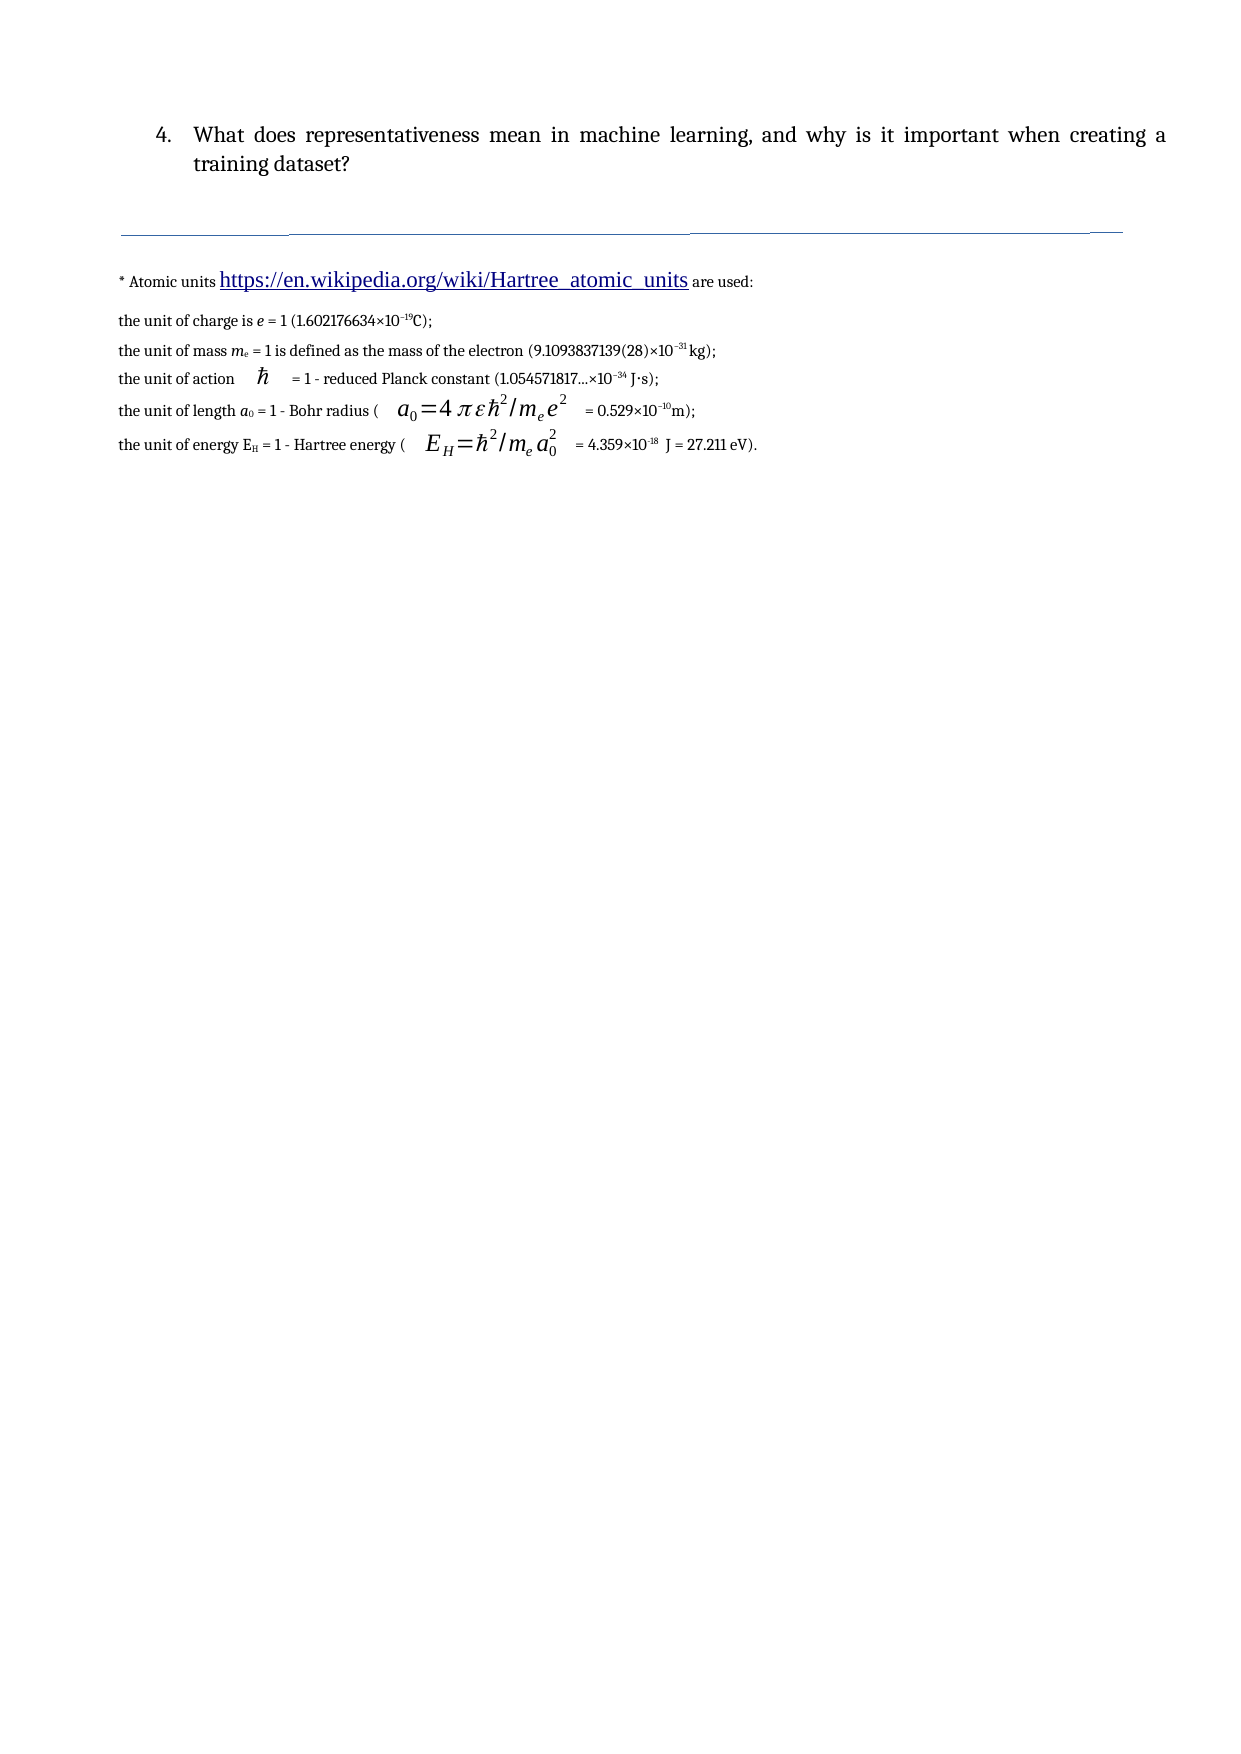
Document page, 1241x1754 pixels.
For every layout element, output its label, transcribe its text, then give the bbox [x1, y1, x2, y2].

text * Atomic units https://en.wikipedia.org/wiki/Hartree_atomic_units are used: [118, 266, 1169, 292]
list What does representativeness mean in machine learning, and why is it important when creating a training dataset? [156, 118, 1169, 177]
text the unit of charge is e = 1 (1.602176634×10−19C); [118, 312, 1169, 331]
text the unit of action = 1 - reduced Planck constant (1.054571817...×10−34 J⋅s); [118, 360, 1169, 390]
text the unit of length a0 = 1 - Bohr radius (= 0.529×10−10m); [118, 390, 1169, 425]
text the unit of mass me = 1 is defined as the mass of the electron (9.1093837139(28)×10−31 kg); [118, 331, 1169, 360]
text the unit of energy EH = 1 - Hartree energy (= 4.359×10-18 J = 27.211 eV). [118, 425, 1169, 460]
